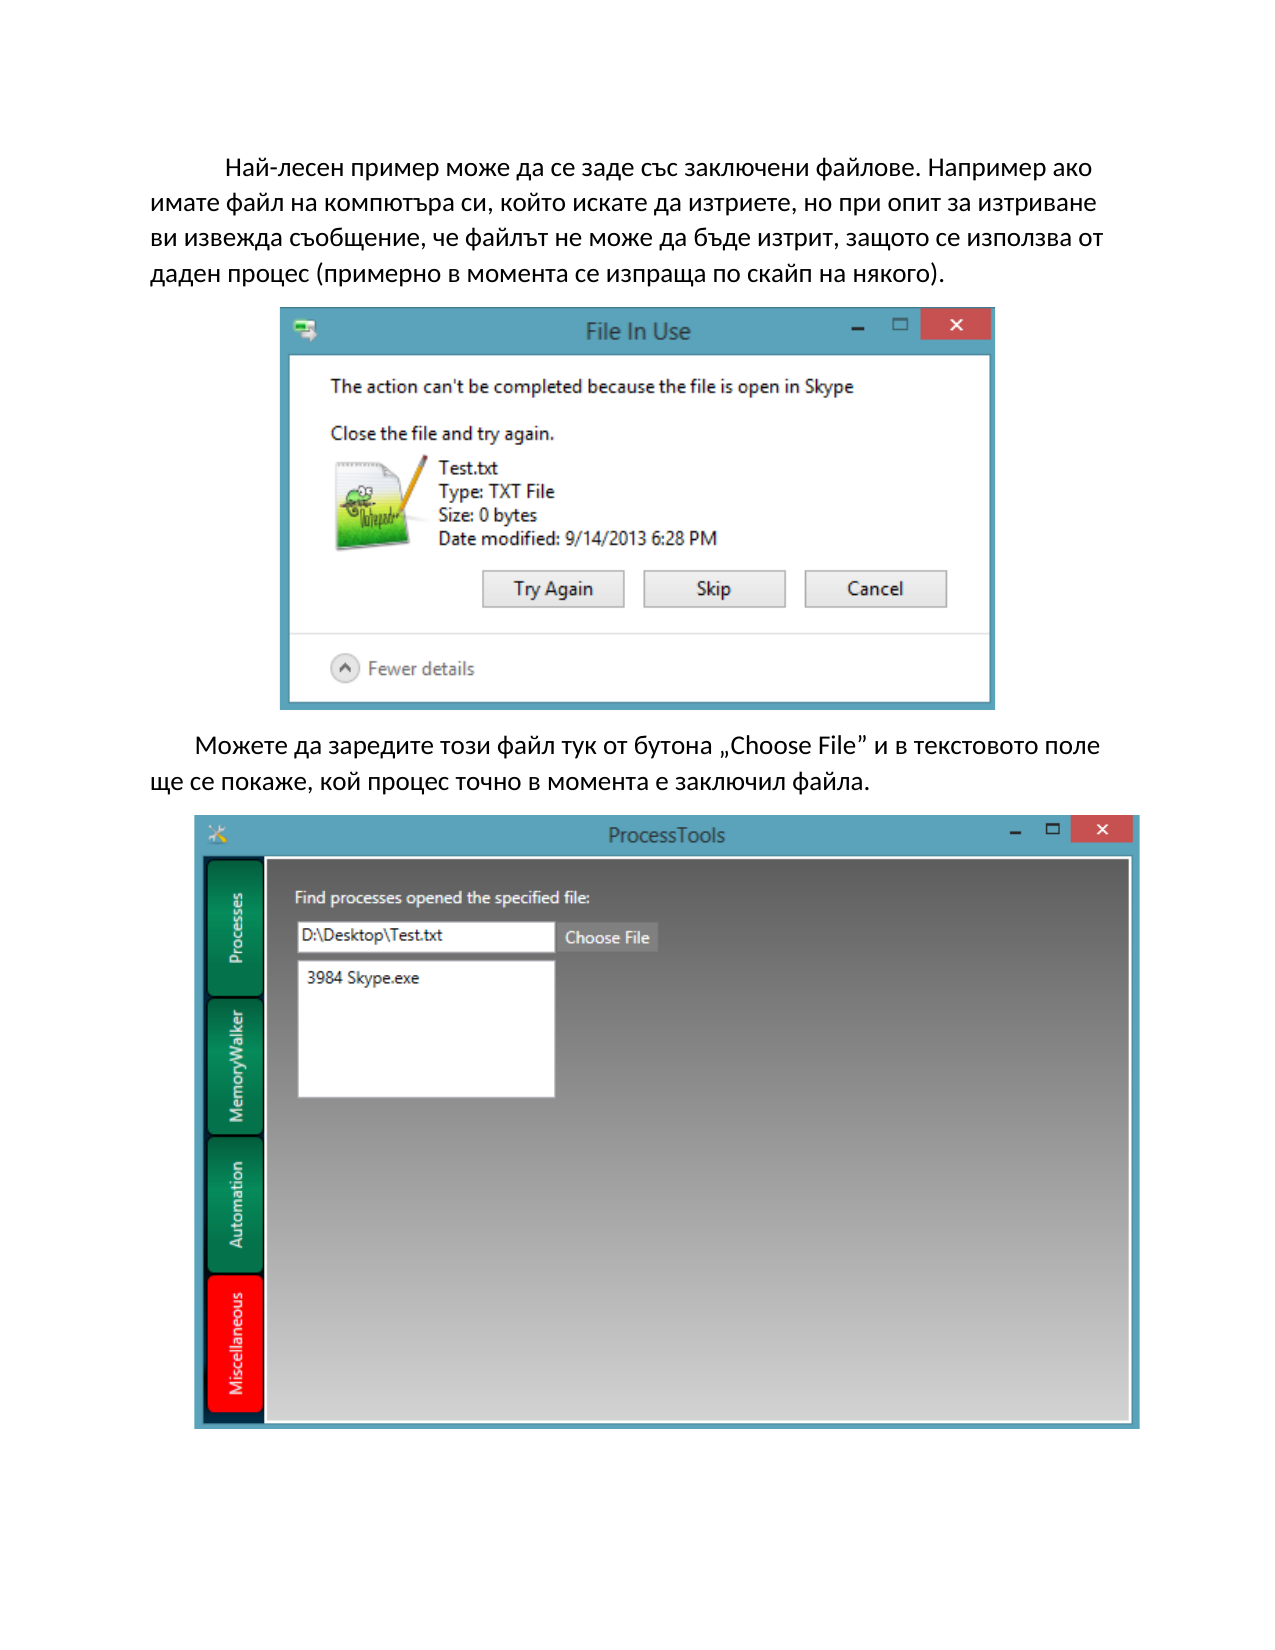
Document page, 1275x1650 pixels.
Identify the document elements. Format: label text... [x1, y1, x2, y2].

text Можете да заредите този файл тук от бутона „Choose File” и в текстовото поле ще се покаже, кой процес точно в момента е заключил файла. [150, 728, 1125, 797]
text Най-лесен пример може да се заде със заключени файлове. Например ако имате файл на компютъра си, който искате да изтриете, но при опит за изтриване ви извежда съобщение, че файлът не може да бъде изтрит, защото се използва от даден процес (примерно в момента се изпраща по скайп на някого). [150, 150, 1125, 289]
